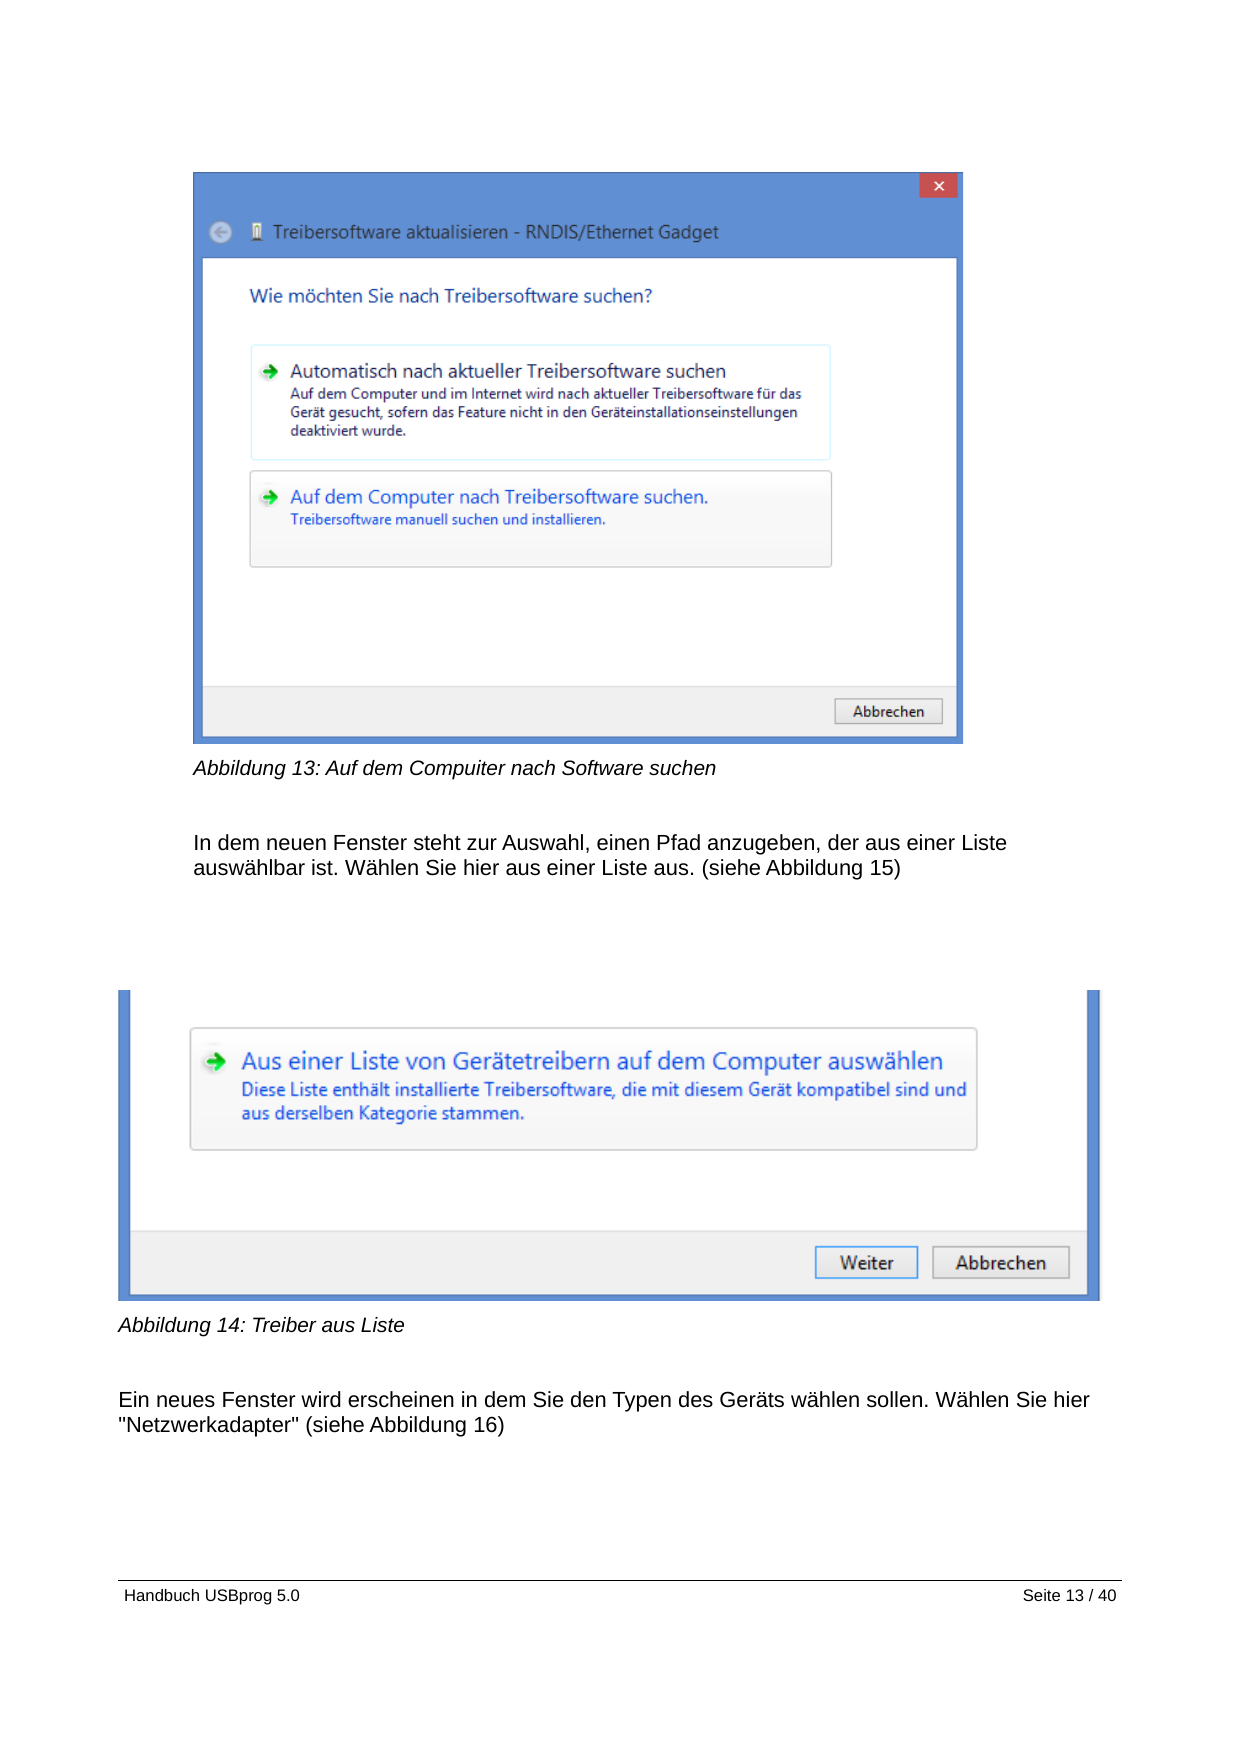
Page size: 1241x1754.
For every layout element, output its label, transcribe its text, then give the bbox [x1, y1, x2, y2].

picture [193, 172, 964, 744]
text Abbildung 14: Treiber aus Liste [118, 1301, 1102, 1337]
list In dem neuen Fenster steht zur Auswahl, einen Pfad anzugeben, der aus einer Liste auswählbar ist. Wählen Sie hier aus einer Liste aus. (siehe Abbildung 15) [156, 830, 1122, 880]
picture [118, 990, 1103, 1301]
text Ein neues Fenster wird erscheinen in dem Sie den Typen des Geräts wählen sollen. Wählen Sie hier "Netzwerkadapter" (siehe Abbildung 16) [118, 1387, 1122, 1438]
list Abbildung 13: Auf dem Compuiter nach Software suchen [193, 744, 963, 779]
